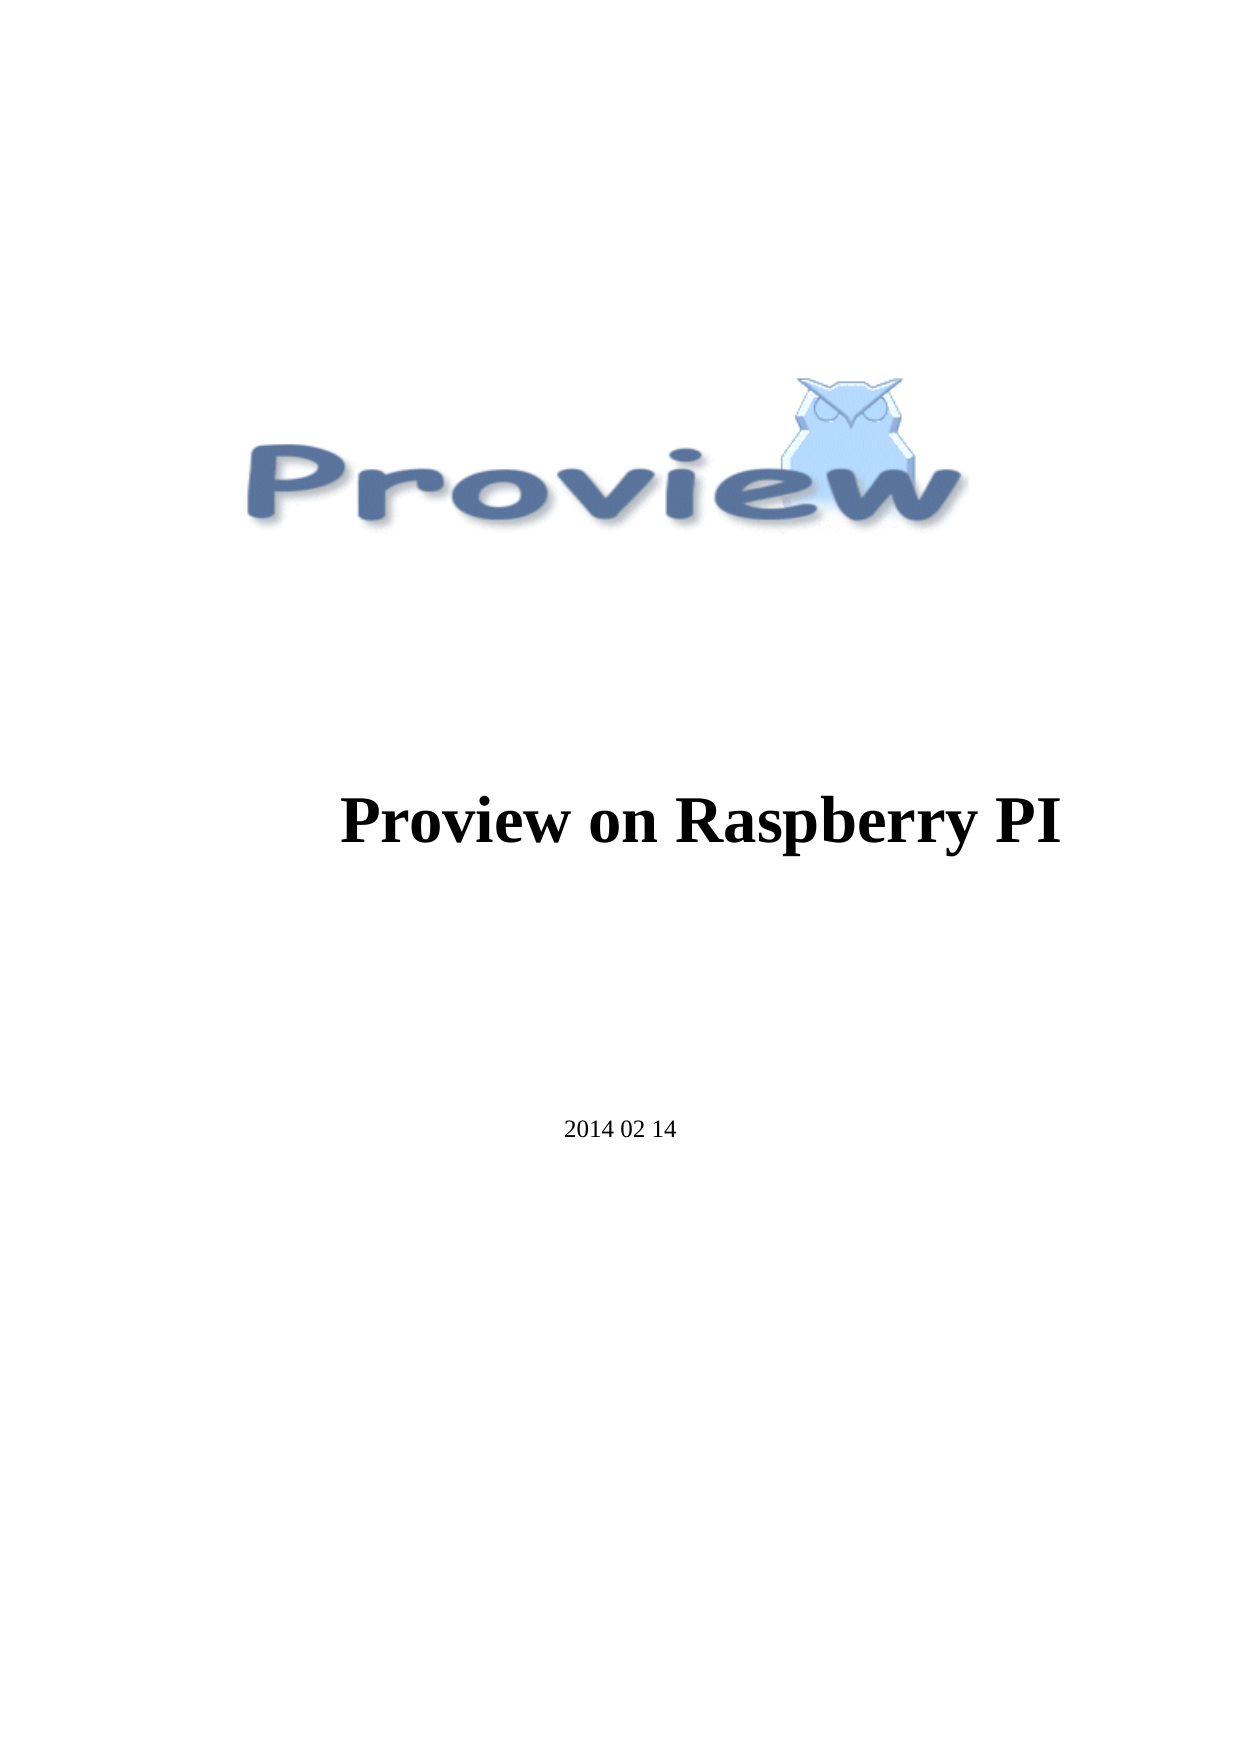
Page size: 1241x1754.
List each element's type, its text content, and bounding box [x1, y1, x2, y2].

text 2014 02 14 [118, 1116, 1122, 1143]
picture [229, 377, 980, 534]
text Proview on Raspberry PI [118, 783, 1122, 857]
